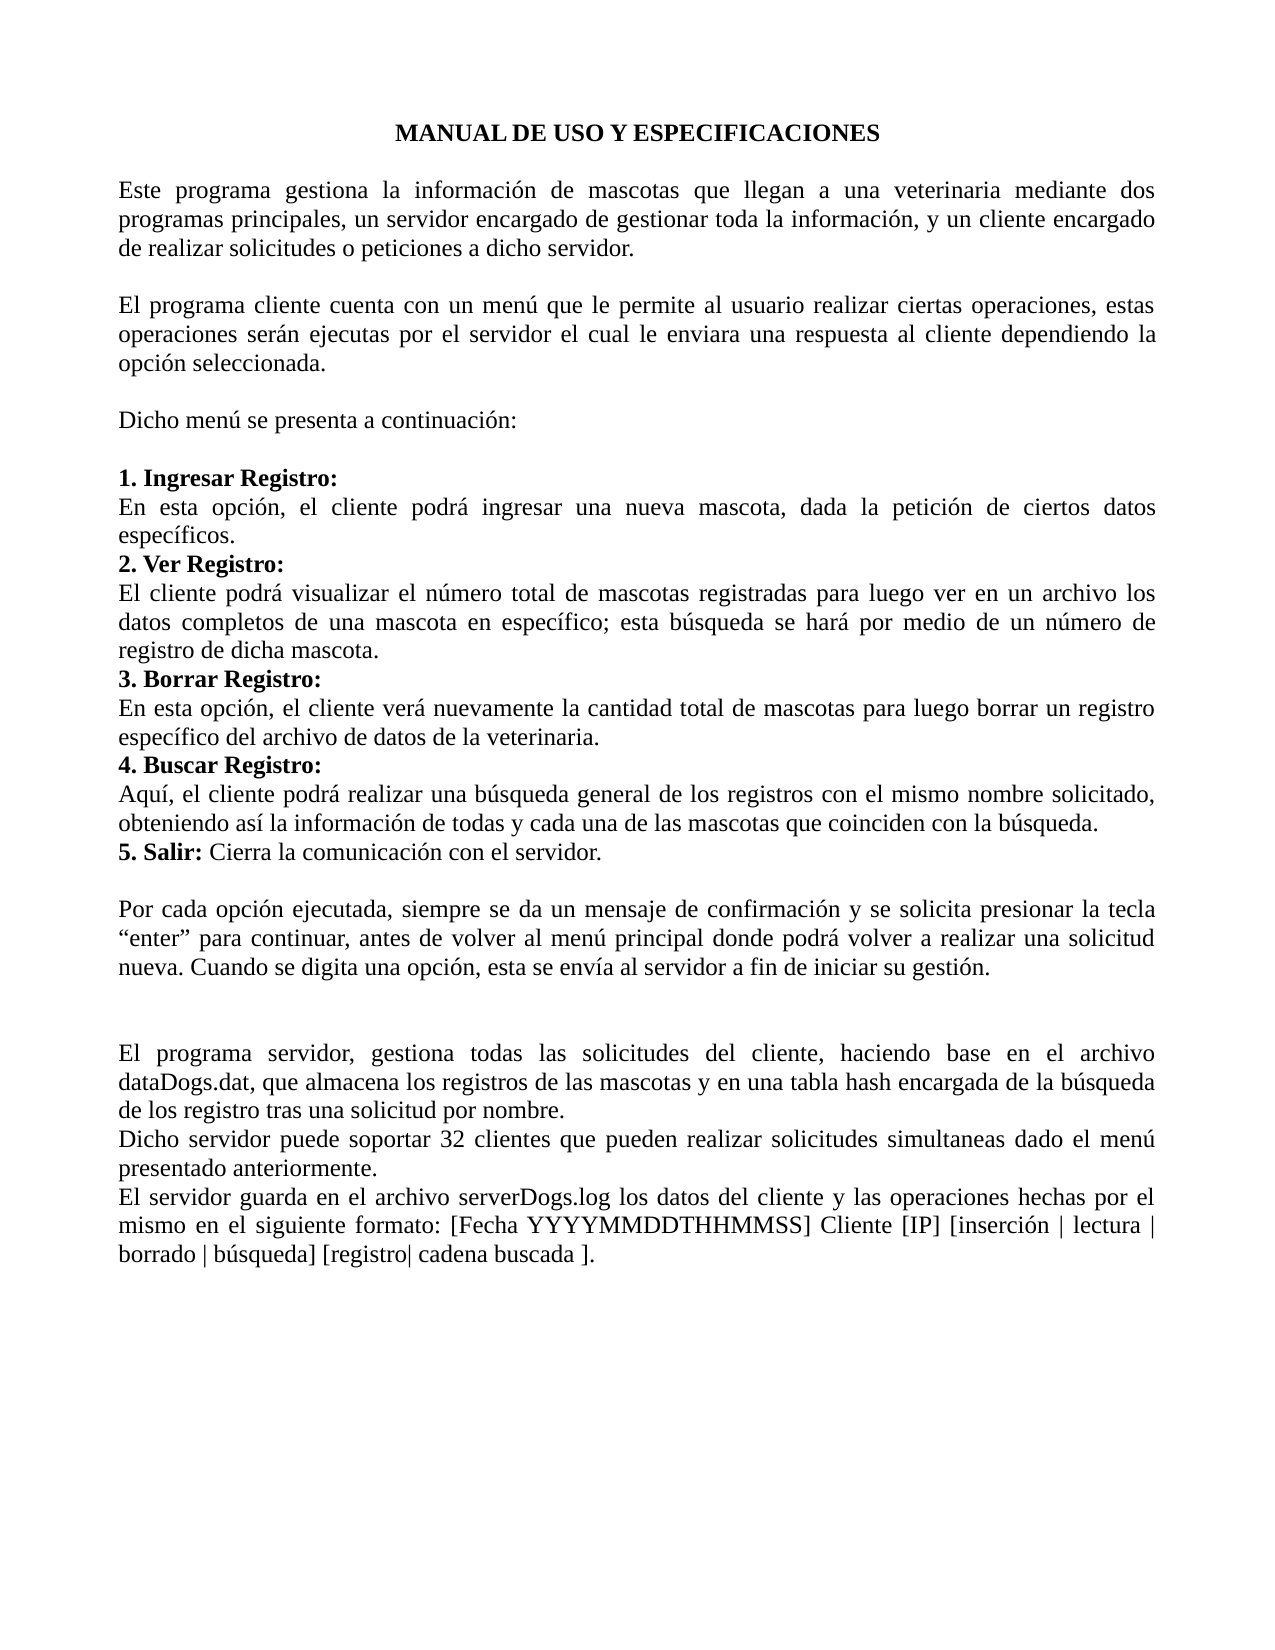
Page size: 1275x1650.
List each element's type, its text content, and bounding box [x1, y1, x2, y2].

text El cliente podrá visualizar el número total de mascotas registradas para luego ver en un archivo los datos completos de una mascota en específico; esta búsqueda se hará por medio de un número de registro de dicha mascota. [118, 578, 1157, 664]
text 4. Buscar Registro: [118, 751, 1157, 779]
text En esta opción, el cliente podrá ingresar una nueva mascota, dada la petición de ciertos datos específicos. [118, 492, 1157, 549]
text El servidor guarda en el archivo serverDogs.log los datos del cliente y las operaciones hechas por el mismo en el siguiente formato: [Fecha YYYYMMDDTHHMMSS] Cliente [IP] [inserción | lectura | borrado | búsqueda] [registro| cadena buscada ]. [118, 1182, 1157, 1268]
text Aquí, el cliente podrá realizar una búsqueda general de los registros con el mismo nombre solicitado, obteniendo así la información de todas y cada una de las mascotas que coinciden con la búsqueda. [118, 779, 1157, 837]
text MANUAL DE USO Y ESPECIFICACIONES [118, 118, 1157, 147]
text 5. Salir: Cierra la comunicación con el servidor. [118, 837, 1157, 866]
text En esta opción, el cliente verá nuevamente la cantidad total de mascotas para luego borrar un registro específico del archivo de datos de la veterinaria. [118, 693, 1157, 751]
text Dicho menú se presenta a continuación: [118, 406, 1157, 434]
text 1. Ingresar Registro: [118, 463, 1157, 492]
text Este programa gestiona la información de mascotas que llegan a una veterinaria mediante dos programas principales, un servidor encargado de gestionar toda la información, y un cliente encargado de realizar solicitudes o peticiones a dicho servidor. [118, 176, 1157, 262]
text El programa servidor, gestiona todas las solicitudes del cliente, haciendo base en el archivo dataDogs.dat, que almacena los registros de las mascotas y en una tabla hash encargada de la búsqueda de los registro tras una solicitud por nombre. [118, 1038, 1157, 1124]
text El programa cliente cuenta con un menú que le permite al usuario realizar ciertas operaciones, estas operaciones serán ejecutas por el servidor el cual le enviara una respuesta al cliente dependiendo la opción seleccionada. [118, 291, 1157, 377]
text 3. Borrar Registro: [118, 664, 1157, 693]
text Por cada opción ejecutada, siempre se da un mensaje de confirmación y se solicita presionar la tecla “enter” para continuar, antes de volver al menú principal donde podrá volver a realizar una solicitud nueva. Cuando se digita una opción, esta se envía al servidor a fin de iniciar su gestión. [118, 894, 1157, 981]
text 2. Ver Registro: [118, 549, 1157, 578]
text Dicho servidor puede soportar 32 clientes que pueden realizar solicitudes simultaneas dado el menú presentado anteriormente. [118, 1124, 1157, 1182]
